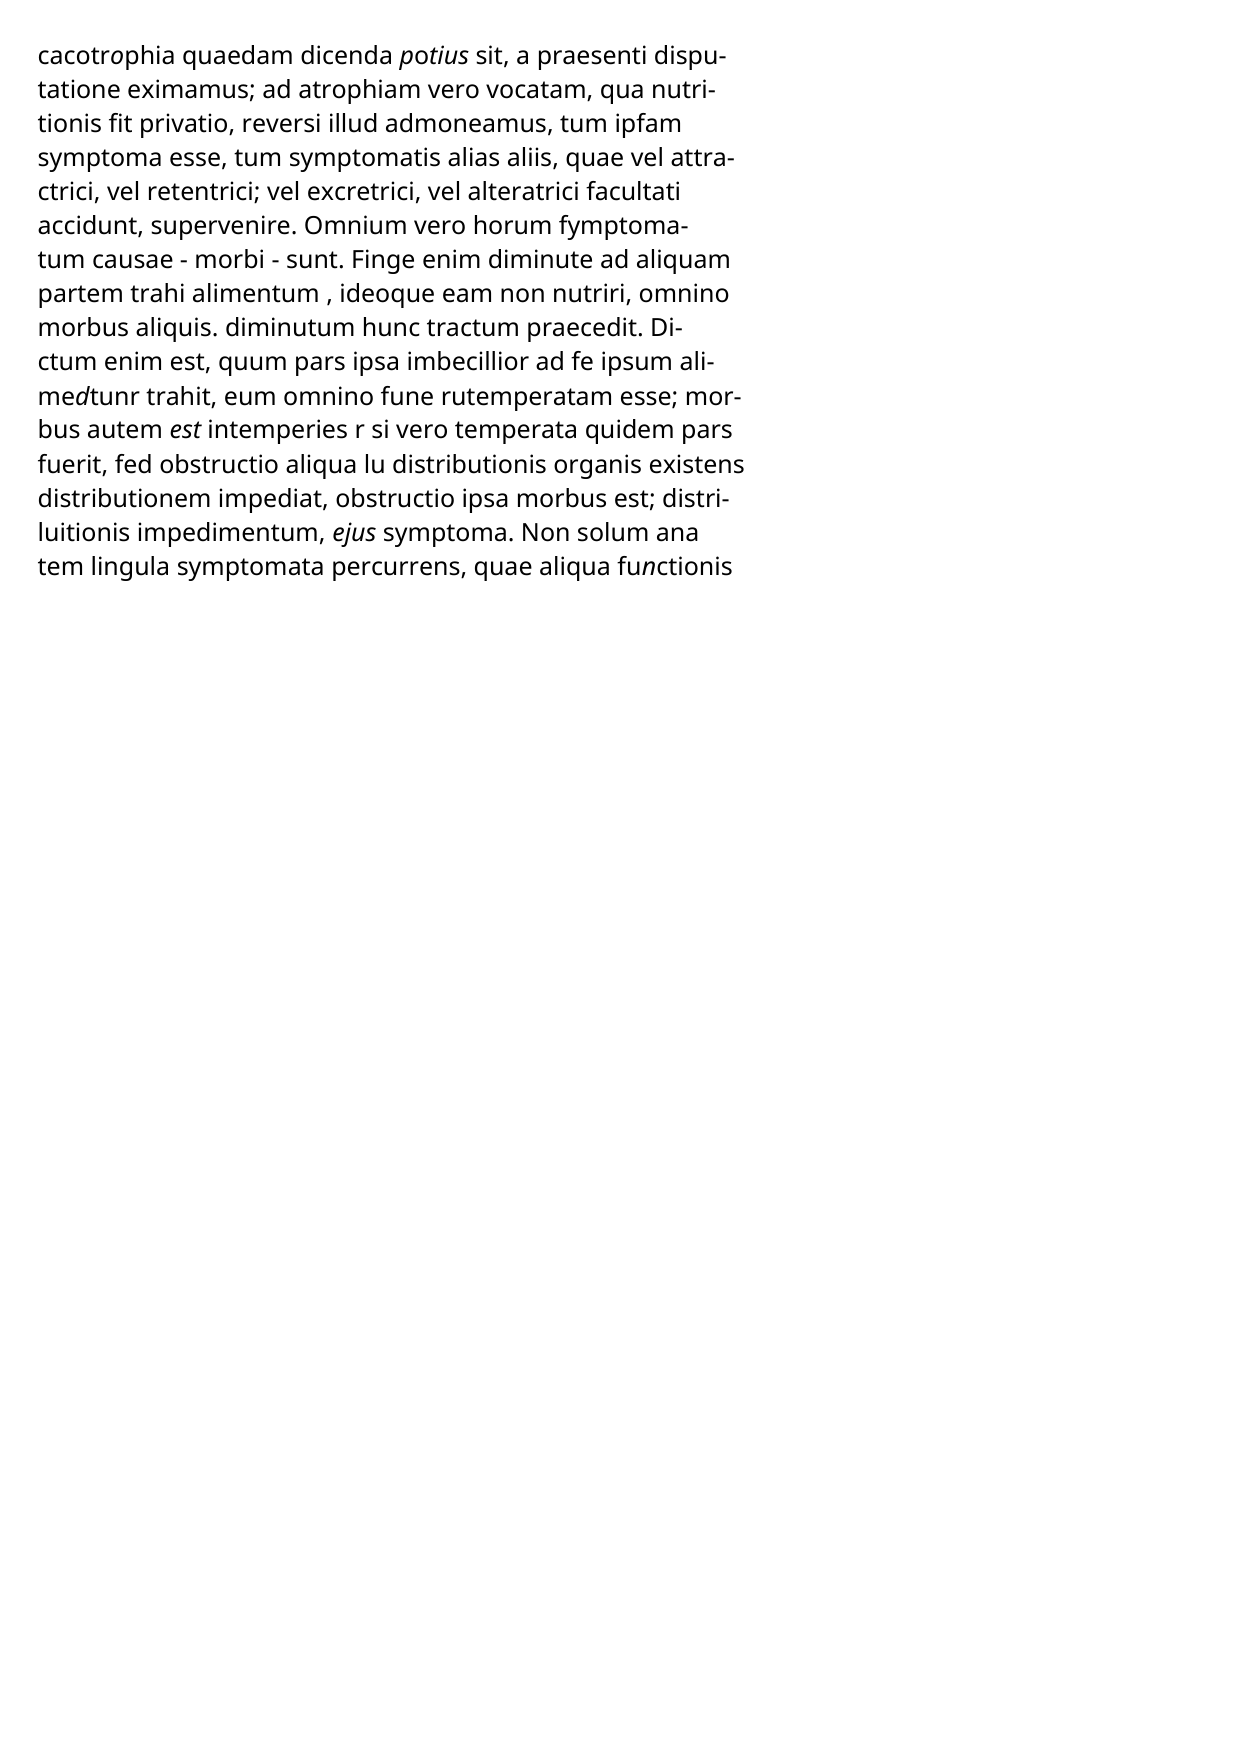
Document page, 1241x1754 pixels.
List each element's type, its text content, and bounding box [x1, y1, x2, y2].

text cacotrophia quaedam dicenda potius sit, a praesenti dispu- tatione eximamus; ad atrophiam vero vocatam, qua nutri- tionis fit privatio, reversi illud admoneamus, tum ipfam symptoma esse, tum symptomatis alias aliis, quae vel attra- ctrici, vel retentrici; vel excretrici, vel alteratrici facultati accidunt, supervenire. Omnium vero horum fymptoma- tum causae - morbi - sunt. Finge enim diminute ad aliquam partem trahi alimentum , ideoque eam non nutriri, omnino morbus aliquis. diminutum hunc tractum praecedit. Di- ctum enim est, quum pars ipsa imbecillior ad fe ipsum ali- medtunr trahit, eum omnino fune rutemperatam esse; mor- bus autem est intemperies r si vero temperata quidem pars fuerit, fed obstructio aliqua lu distributionis organis existens distributionem impediat, obstructio ipsa morbus est; distri- luitionis impedimentum, ejus symptoma. Non solum ana tem lingula symptomata percurrens, quae aliqua functionis [37, 37, 1203, 582]
